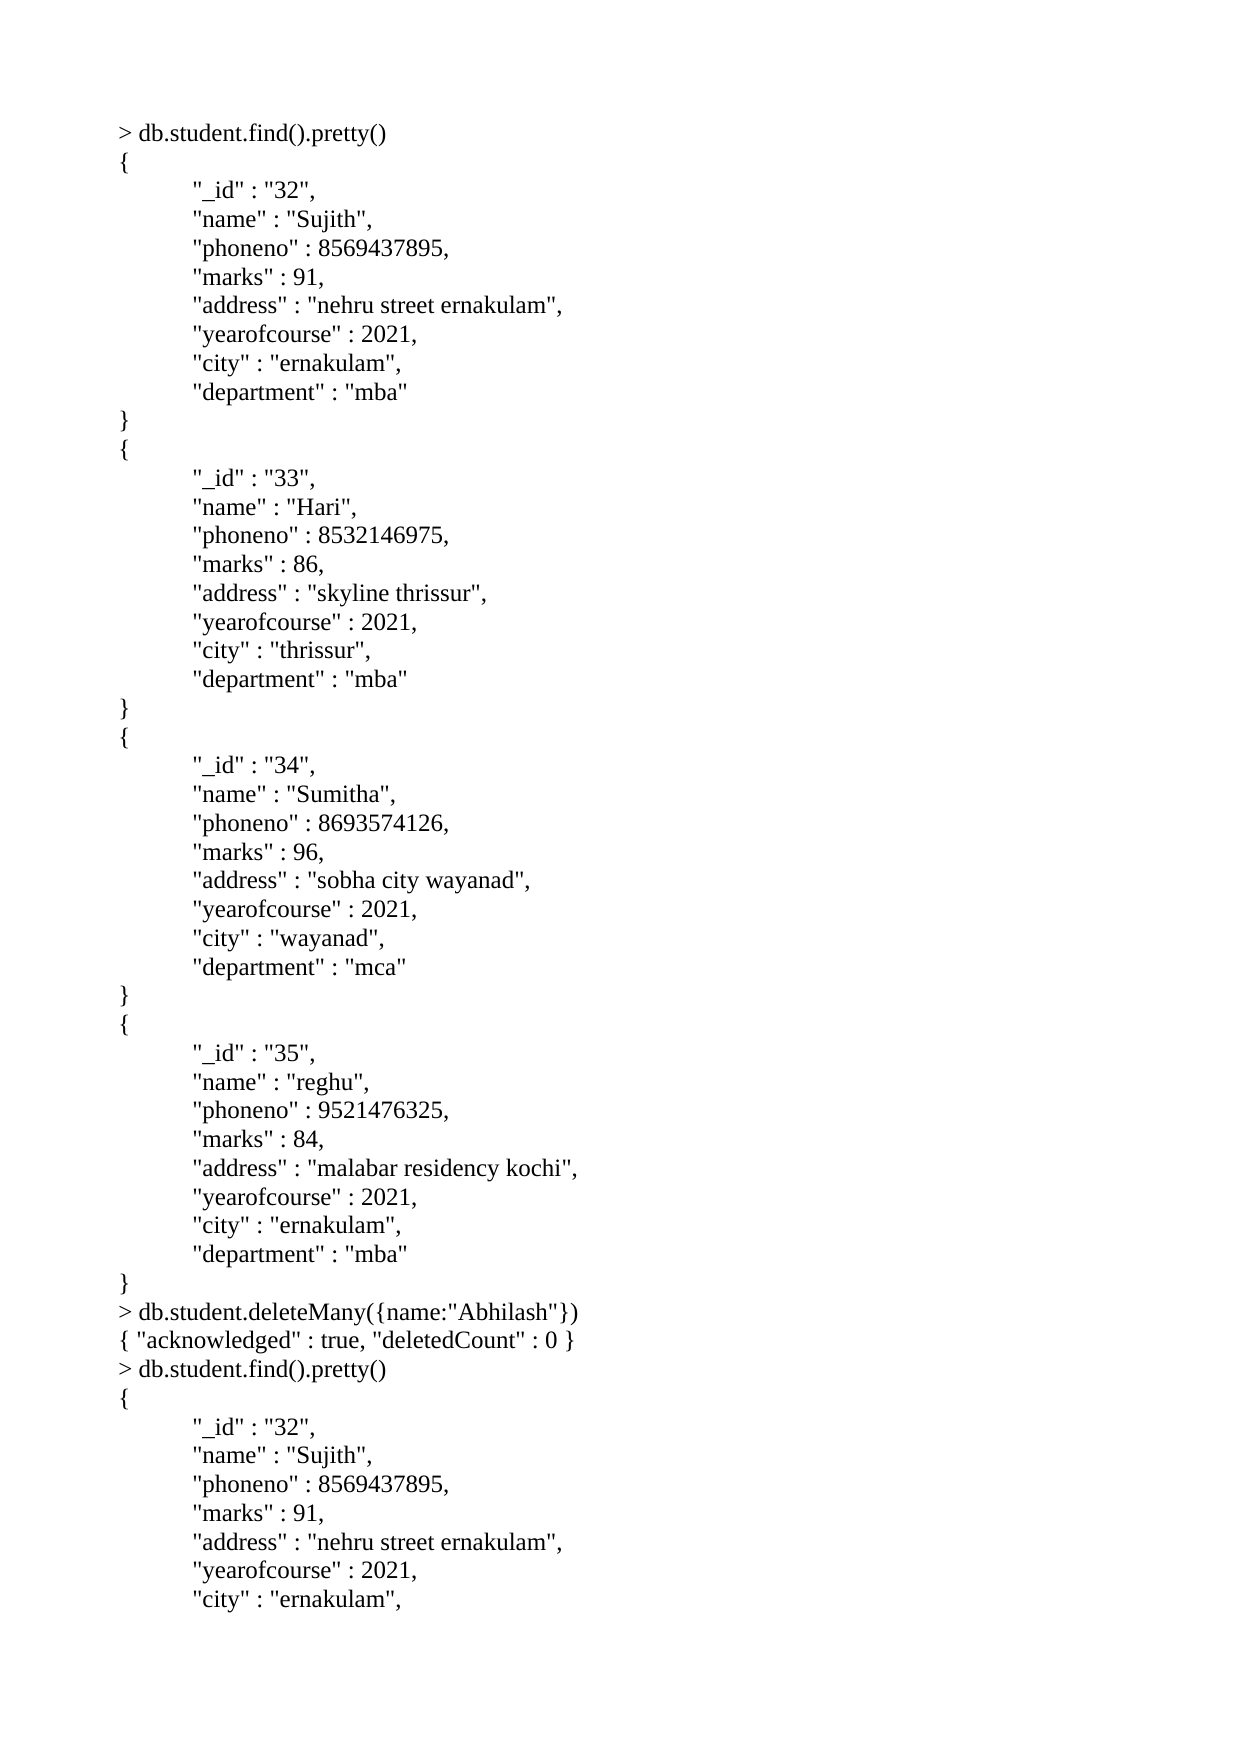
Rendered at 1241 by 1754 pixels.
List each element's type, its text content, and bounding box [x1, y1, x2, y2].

text "marks" : 91, [118, 1498, 1122, 1527]
text "department" : "mba" [118, 377, 1122, 406]
text "address" : "sobha city wayanad", [118, 866, 1122, 894]
text "address" : "nehru street ernakulam", [118, 291, 1122, 319]
text "yearofcourse" : 2021, [118, 1556, 1122, 1584]
text "marks" : 96, [118, 837, 1122, 866]
text "department" : "mba" [118, 1239, 1122, 1268]
text } [118, 981, 1122, 1009]
text "yearofcourse" : 2021, [118, 607, 1122, 636]
text "address" : "malabar residency kochi", [118, 1153, 1122, 1182]
text { [118, 147, 1122, 176]
text "phoneno" : 8569437895, [118, 233, 1122, 262]
text "city" : "ernakulam", [118, 348, 1122, 377]
text > db.student.find().pretty() [118, 1354, 1122, 1383]
text "_id" : "33", [118, 463, 1122, 492]
text "address" : "skyline thrissur", [118, 578, 1122, 607]
text "yearofcourse" : 2021, [118, 319, 1122, 348]
text "city" : "ernakulam", [118, 1211, 1122, 1239]
text "yearofcourse" : 2021, [118, 1182, 1122, 1211]
text "department" : "mba" [118, 664, 1122, 693]
text "name" : "Sujith", [118, 204, 1122, 233]
text { "acknowledged" : true, "deletedCount" : 0 } [118, 1326, 1122, 1354]
text "city" : "ernakulam", [118, 1584, 1122, 1613]
text "yearofcourse" : 2021, [118, 894, 1122, 923]
text { [118, 722, 1122, 751]
text > db.student.deleteMany({name:"Abhilash"}) [118, 1297, 1122, 1326]
text "name" : "Sujith", [118, 1441, 1122, 1469]
text "marks" : 86, [118, 549, 1122, 578]
text "name" : "Hari", [118, 492, 1122, 521]
text "_id" : "32", [118, 176, 1122, 204]
text "phoneno" : 8532146975, [118, 521, 1122, 549]
text "name" : "reghu", [118, 1067, 1122, 1096]
text "address" : "nehru street ernakulam", [118, 1527, 1122, 1556]
text "city" : "wayanad", [118, 923, 1122, 952]
text "name" : "Sumitha", [118, 779, 1122, 808]
text "city" : "thrissur", [118, 636, 1122, 664]
text "marks" : 91, [118, 262, 1122, 291]
text { [118, 1009, 1122, 1038]
text "phoneno" : 9521476325, [118, 1096, 1122, 1124]
text } [118, 406, 1122, 434]
text "department" : "mca" [118, 952, 1122, 981]
text "_id" : "32", [118, 1412, 1122, 1441]
text { [118, 434, 1122, 463]
text "marks" : 84, [118, 1124, 1122, 1153]
text "phoneno" : 8569437895, [118, 1469, 1122, 1498]
text "phoneno" : 8693574126, [118, 808, 1122, 837]
text { [118, 1383, 1122, 1412]
text } [118, 1268, 1122, 1297]
text } [118, 693, 1122, 722]
text "_id" : "34", [118, 751, 1122, 779]
text "_id" : "35", [118, 1038, 1122, 1067]
text > db.student.find().pretty() [118, 118, 1122, 147]
